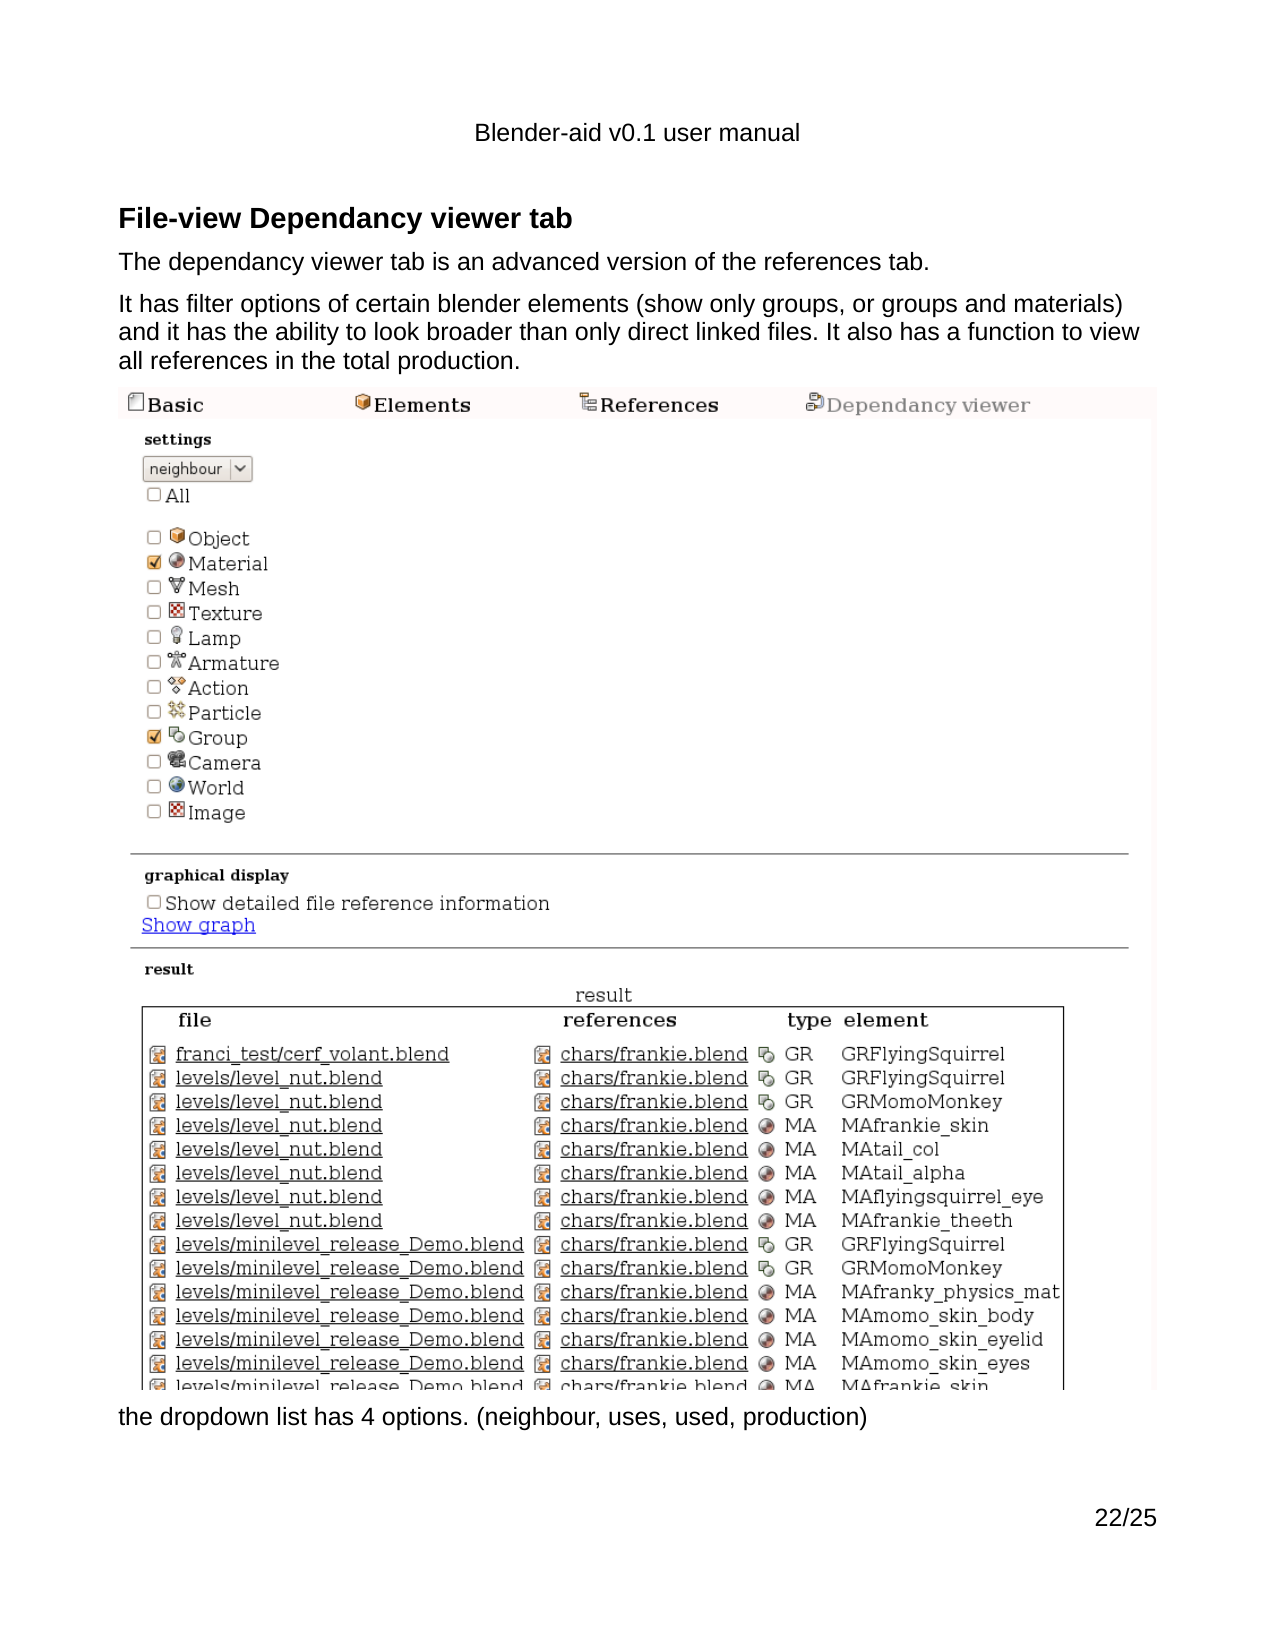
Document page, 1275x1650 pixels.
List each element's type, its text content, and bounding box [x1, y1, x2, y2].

subtitle File-view Dependancy viewer tab [118, 201, 1157, 235]
picture [118, 387, 1157, 1390]
text the dropdown list has 4 options. (neighbour, uses, used, production) [118, 1402, 1157, 1431]
text It has filter options of certain blender elements (show only groups, or groups and materials) and it has the ability to look broader than only direct linked files. It also has a function to view all references in the total production. [118, 289, 1157, 375]
text The dependancy viewer tab is an advanced version of the references tab. [118, 247, 1157, 276]
